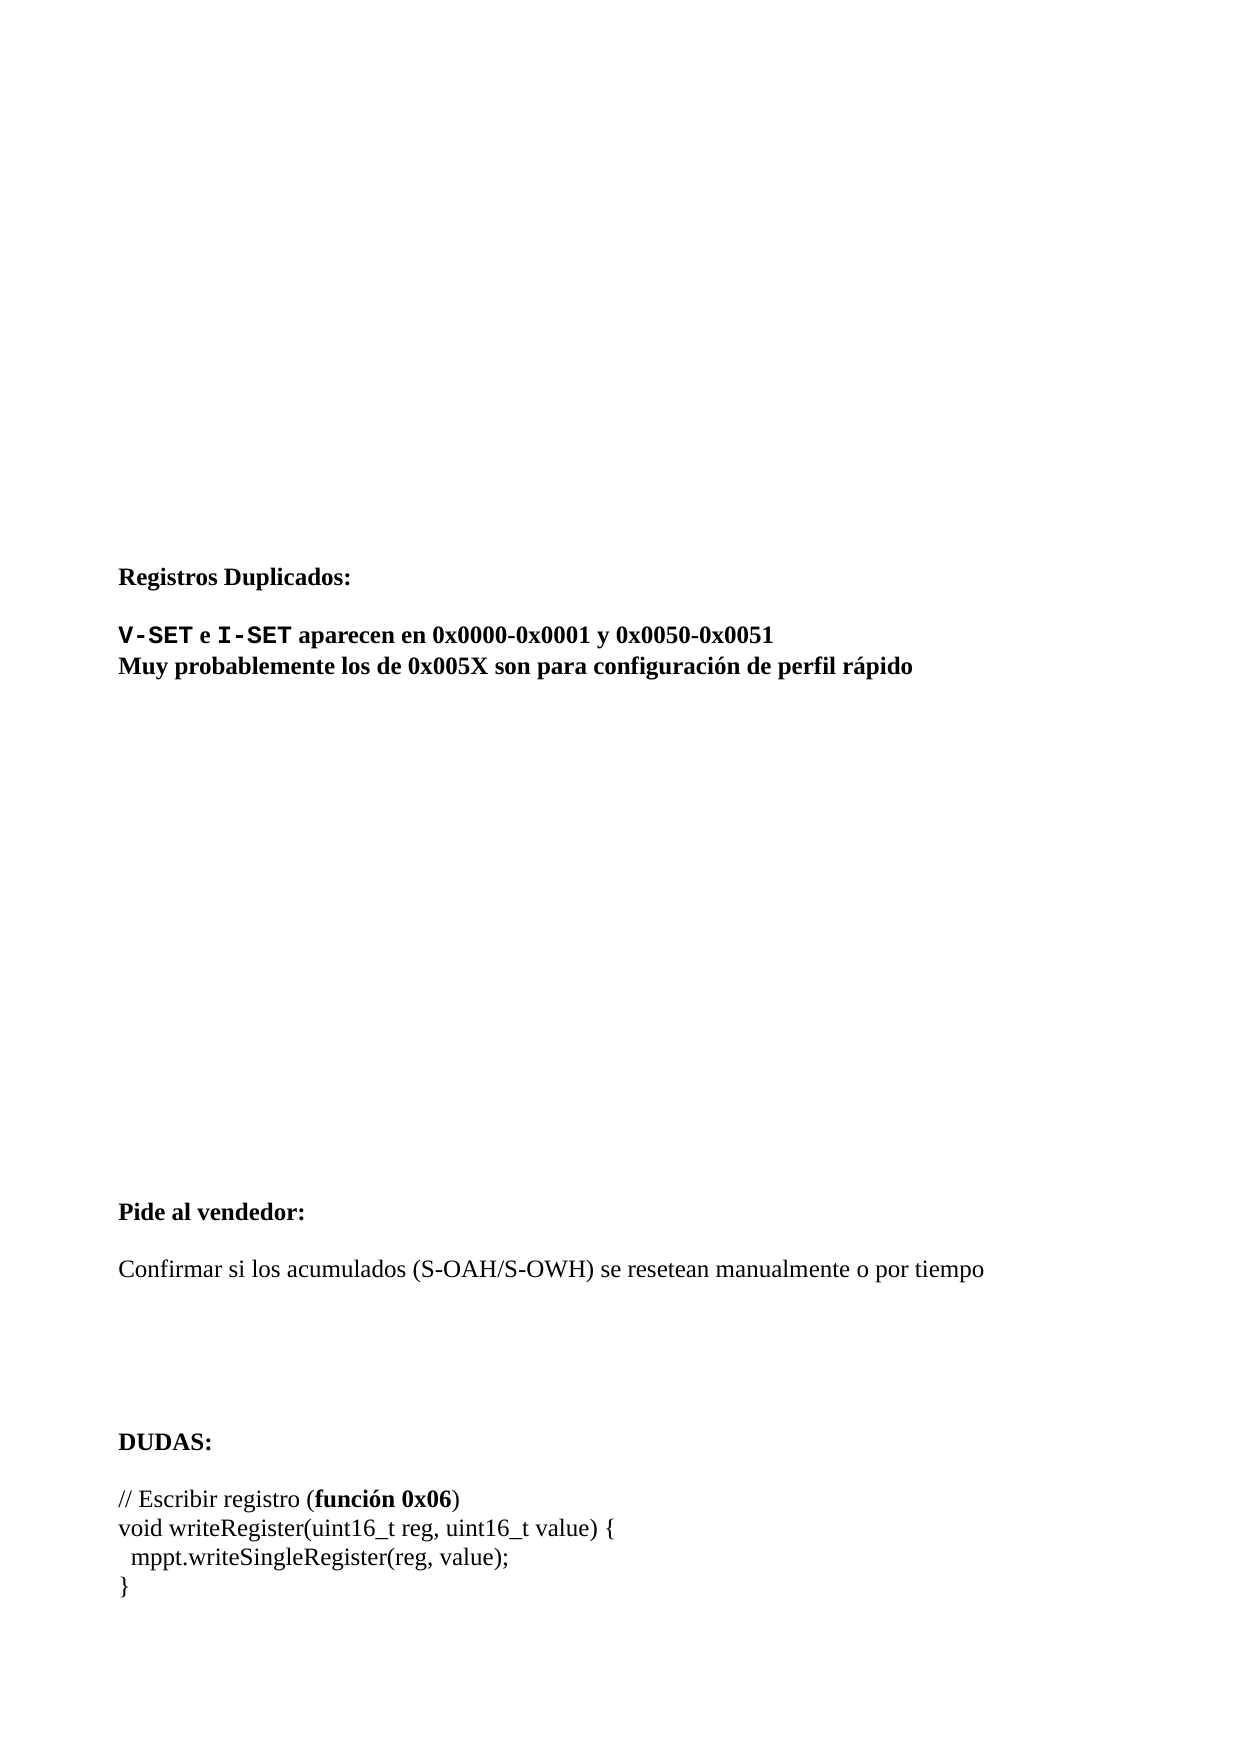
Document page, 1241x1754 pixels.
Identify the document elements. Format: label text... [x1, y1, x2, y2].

text V-SET e I-SET aparecen en 0x0000-0x0001 y 0x0050-0x0051 [118, 620, 1122, 651]
text Pide al vendedor: [118, 1197, 1122, 1254]
text Confirmar si los acumulados (S-OAH/S-OWH) se resetean manualmente o por tiempo [118, 1254, 1122, 1283]
text } [118, 1571, 1122, 1599]
text DUDAS: [118, 1427, 1122, 1456]
text // Escribir registro (función 0x06) [118, 1484, 1122, 1513]
text void writeRegister(uint16_t reg, uint16_t value) { [118, 1513, 1122, 1542]
text Registros Duplicados: [118, 562, 1122, 591]
text Muy probablemente los de 0x005X son para configuración de perfil rápido [118, 651, 1122, 679]
text mppt.writeSingleRegister(reg, value); [118, 1542, 1122, 1571]
